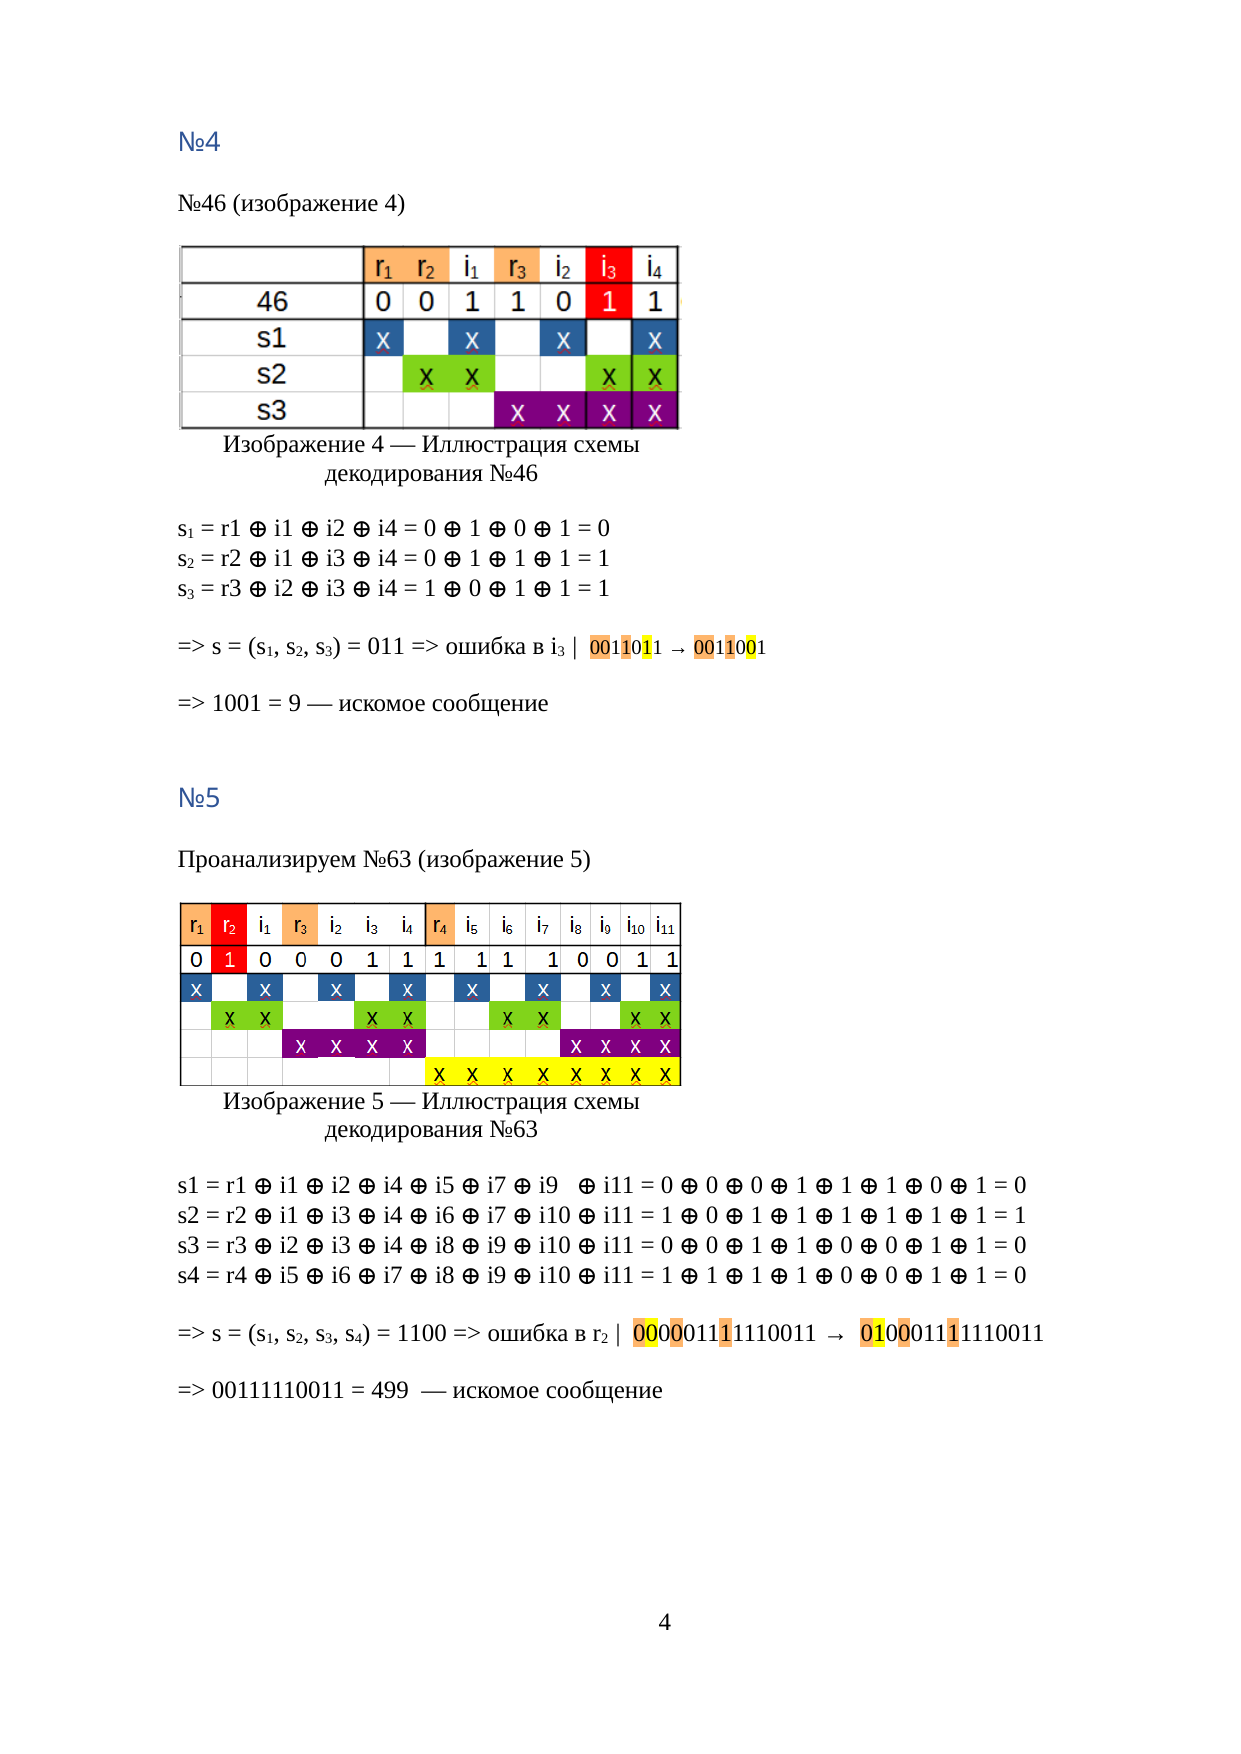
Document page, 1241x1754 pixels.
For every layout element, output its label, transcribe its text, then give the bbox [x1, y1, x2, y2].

text => s = (s1, s2, s3) = 011 => ошибка в i3 | 0011011 → 0011001 [177, 631, 1152, 660]
text s1 = r1 ⊕ i1 ⊕ i2 ⊕ i4 ⊕ i5 ⊕ i7 ⊕ i9 ⊕ i11 = 0 ⊕ 0 ⊕ 0 ⊕ 1 ⊕ 1 ⊕ 1 ⊕ 0 ⊕ 1 = 0 [177, 1168, 1152, 1198]
subtitle №4 [177, 122, 1152, 159]
picture [179, 902, 682, 1086]
table_header Изображение 5 — Иллюстрация схемы декодирования №63 [177, 902, 685, 1143]
picture [179, 245, 682, 430]
text s2 = r2 ⊕ i1 ⊕ i3 ⊕ i4 ⊕ i6 ⊕ i7 ⊕ i10 ⊕ i11 = 1 ⊕ 0 ⊕ 1 ⊕ 1 ⊕ 1 ⊕ 1 ⊕ 1 ⊕ 1 = 1 [177, 1198, 1152, 1229]
text => 00111110011 = 499 — искомое сообщение [177, 1375, 1152, 1404]
text => 1001 = 9 — искомое сообщение [177, 688, 1152, 717]
text №46 (изображение 4) [177, 188, 1152, 217]
text s4 = r4 ⊕ i5 ⊕ i6 ⊕ i7 ⊕ i8 ⊕ i9 ⊕ i10 ⊕ i11 = 1 ⊕ 1 ⊕ 1 ⊕ 1 ⊕ 0 ⊕ 0 ⊕ 1 ⊕ 1 = 0 [177, 1259, 1152, 1289]
table_header Изображение 4 — Иллюстрация схемы декодирования №46 [177, 245, 685, 487]
text Проанализируем №63 (изображение 5) [177, 844, 1152, 873]
text => s = (s1, s2, s3, s4) = 1100 => ошибка в r2 | 000001111110011 → 010001111110011 [177, 1318, 1152, 1347]
text s1 = r1 ⊕ i1 ⊕ i2 ⊕ i4 = 0 ⊕ 1 ⊕ 0 ⊕ 1 = 0 [177, 512, 1152, 542]
text s2 = r2 ⊕ i1 ⊕ i3 ⊕ i4 = 0 ⊕ 1 ⊕ 1 ⊕ 1 = 1 [177, 542, 1152, 572]
text s3 = r3 ⊕ i2 ⊕ i3 ⊕ i4 = 1 ⊕ 0 ⊕ 1 ⊕ 1 = 1 [177, 572, 1152, 602]
text s3 = r3 ⊕ i2 ⊕ i3 ⊕ i4 ⊕ i8 ⊕ i9 ⊕ i10 ⊕ i11 = 0 ⊕ 0 ⊕ 1 ⊕ 1 ⊕ 0 ⊕ 0 ⊕ 1 ⊕ 1 = 0 [177, 1229, 1152, 1259]
subtitle №5 [177, 779, 1152, 816]
